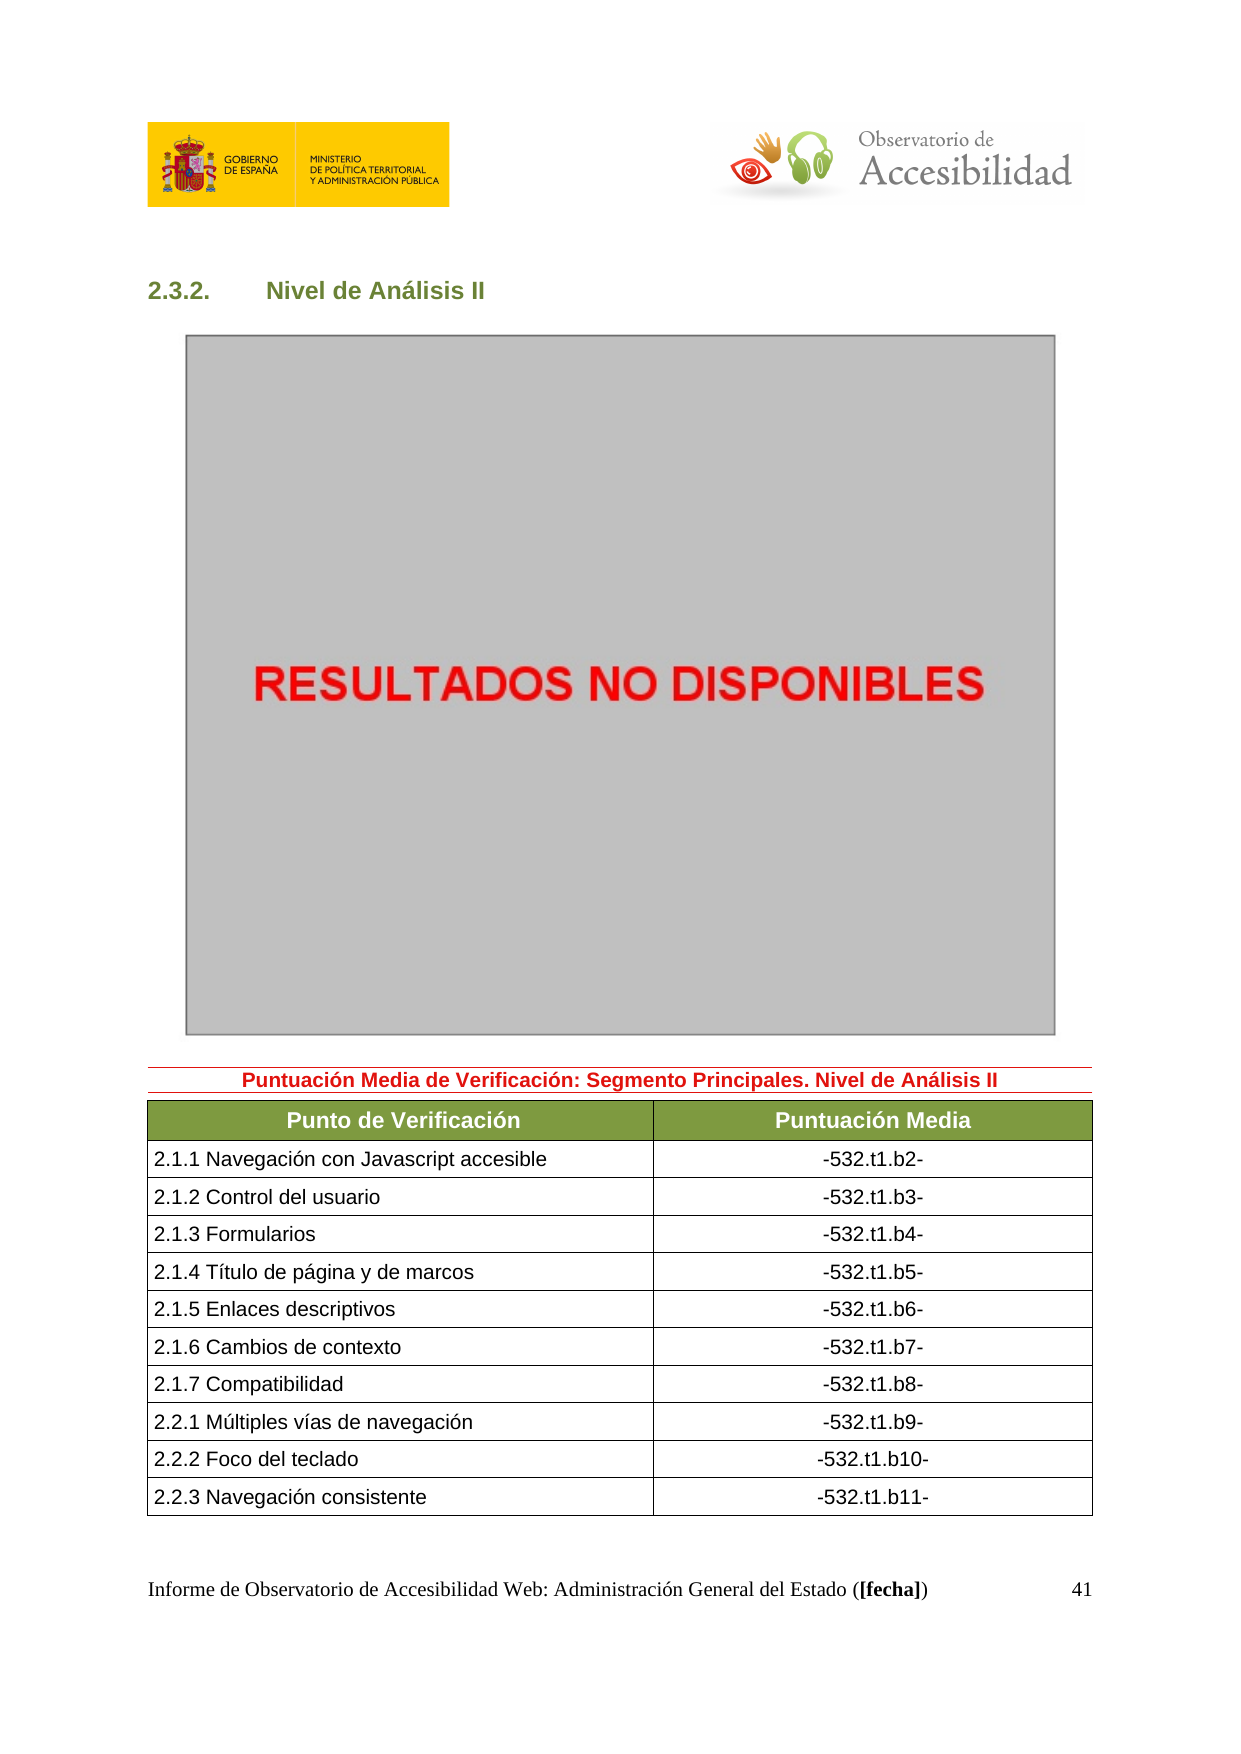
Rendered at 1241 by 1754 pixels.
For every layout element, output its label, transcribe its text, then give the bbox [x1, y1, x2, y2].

table_header Punto de Verificación [148, 1101, 653, 1140]
picture [147, 122, 450, 207]
table_cell 2.2.1 Múltiples vías de navegación [148, 1403, 653, 1440]
table_cell -532.t1.b9- [654, 1403, 1092, 1440]
table_cell 2.1.4 Título de página y de marcos [148, 1253, 653, 1290]
table_cell -532.t1.b2- [654, 1141, 1092, 1177]
table_cell 2.2.3 Navegación consistente [148, 1478, 653, 1515]
list Nivel de Análisis II [148, 276, 1092, 304]
table_cell -532.t1.b10- [654, 1441, 1092, 1477]
table_cell -532.t1.b7- [654, 1328, 1092, 1365]
table_cell -532.t1.b4- [654, 1216, 1092, 1252]
table_cell -532.t1.b5- [654, 1253, 1092, 1290]
picture [178, 332, 1062, 1042]
table_cell 2.1.2 Control del usuario [148, 1178, 653, 1215]
table_cell 2.1.3 Formularios [148, 1216, 653, 1252]
table_cell 2.1.5 Enlaces descriptivos [148, 1291, 653, 1327]
table_cell -532.t1.b3- [654, 1178, 1092, 1215]
table_header Puntuación Media [654, 1101, 1092, 1140]
table_cell 2.1.1 Navegación con Javascript accesible [148, 1141, 653, 1177]
text Puntuación Media de Verificación: Segmento Principales. Nivel de Análisis II [148, 1068, 1092, 1092]
table_cell -532.t1.b6- [654, 1291, 1092, 1327]
table_cell -532.t1.b8- [654, 1366, 1092, 1402]
table_cell 2.1.6 Cambios de contexto [148, 1328, 653, 1365]
table_cell 2.1.7 Compatibilidad [148, 1366, 653, 1402]
table_cell 2.2.2 Foco del teclado [148, 1441, 653, 1477]
picture [710, 122, 1086, 205]
table_cell -532.t1.b11- [654, 1478, 1092, 1515]
